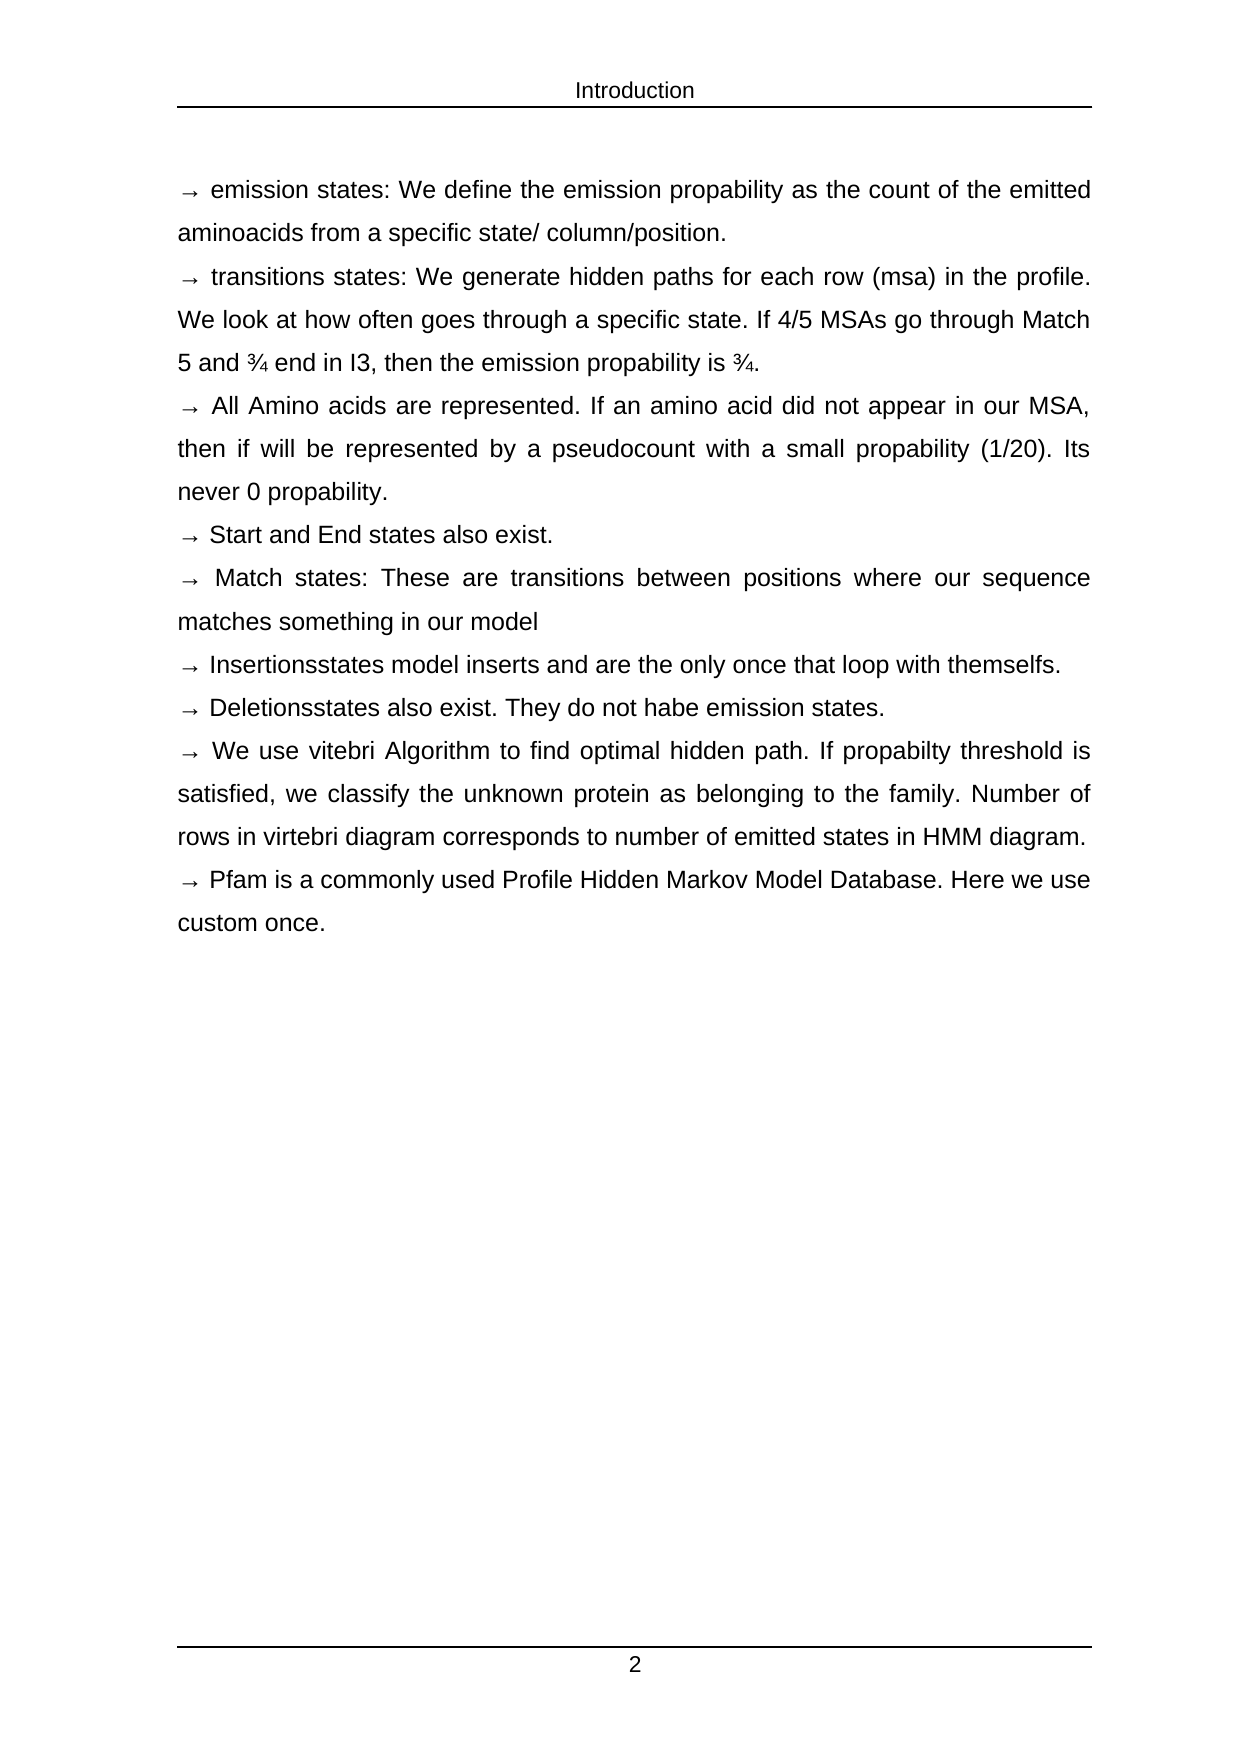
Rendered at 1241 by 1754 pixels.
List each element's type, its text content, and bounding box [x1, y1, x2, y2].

text → Pfam is a commonly used Profile Hidden Markov Model Database. Here we use custom once. [177, 865, 1092, 937]
text → We use vitebri Algorithm to find optimal hidden path. If propabilty threshold is satisfied, we classify the unknown protein as belonging to the family. Number of rows in virtebri diagram corresponds to number of emitted states in HMM diagram. [177, 736, 1092, 851]
text → Start and End states also exist. [177, 520, 1092, 549]
text → Insertionsstates model inserts and are the only once that loop with themselfs. [177, 650, 1092, 678]
text → Deletionsstates also exist. They do not habe emission states. [177, 693, 1092, 722]
text → Match states: These are transitions between positions where our sequence matches something in our model [177, 563, 1092, 635]
text → All Amino acids are represented. If an amino acid did not appear in our MSA, then if will be represented by a pseudocount with a small propability (1/20). Its never 0 propability. [177, 391, 1092, 506]
text → transitions states: We generate hidden paths for each row (msa) in the profile. We look at how often goes through a specific state. If 4/5 MSAs go through Match 5 and ¾ end in I3, then the emission propability is ¾. [177, 262, 1092, 377]
text → emission states: We define the emission propability as the count of the emitted aminoacids from a specific state/ column/position. [177, 175, 1092, 247]
